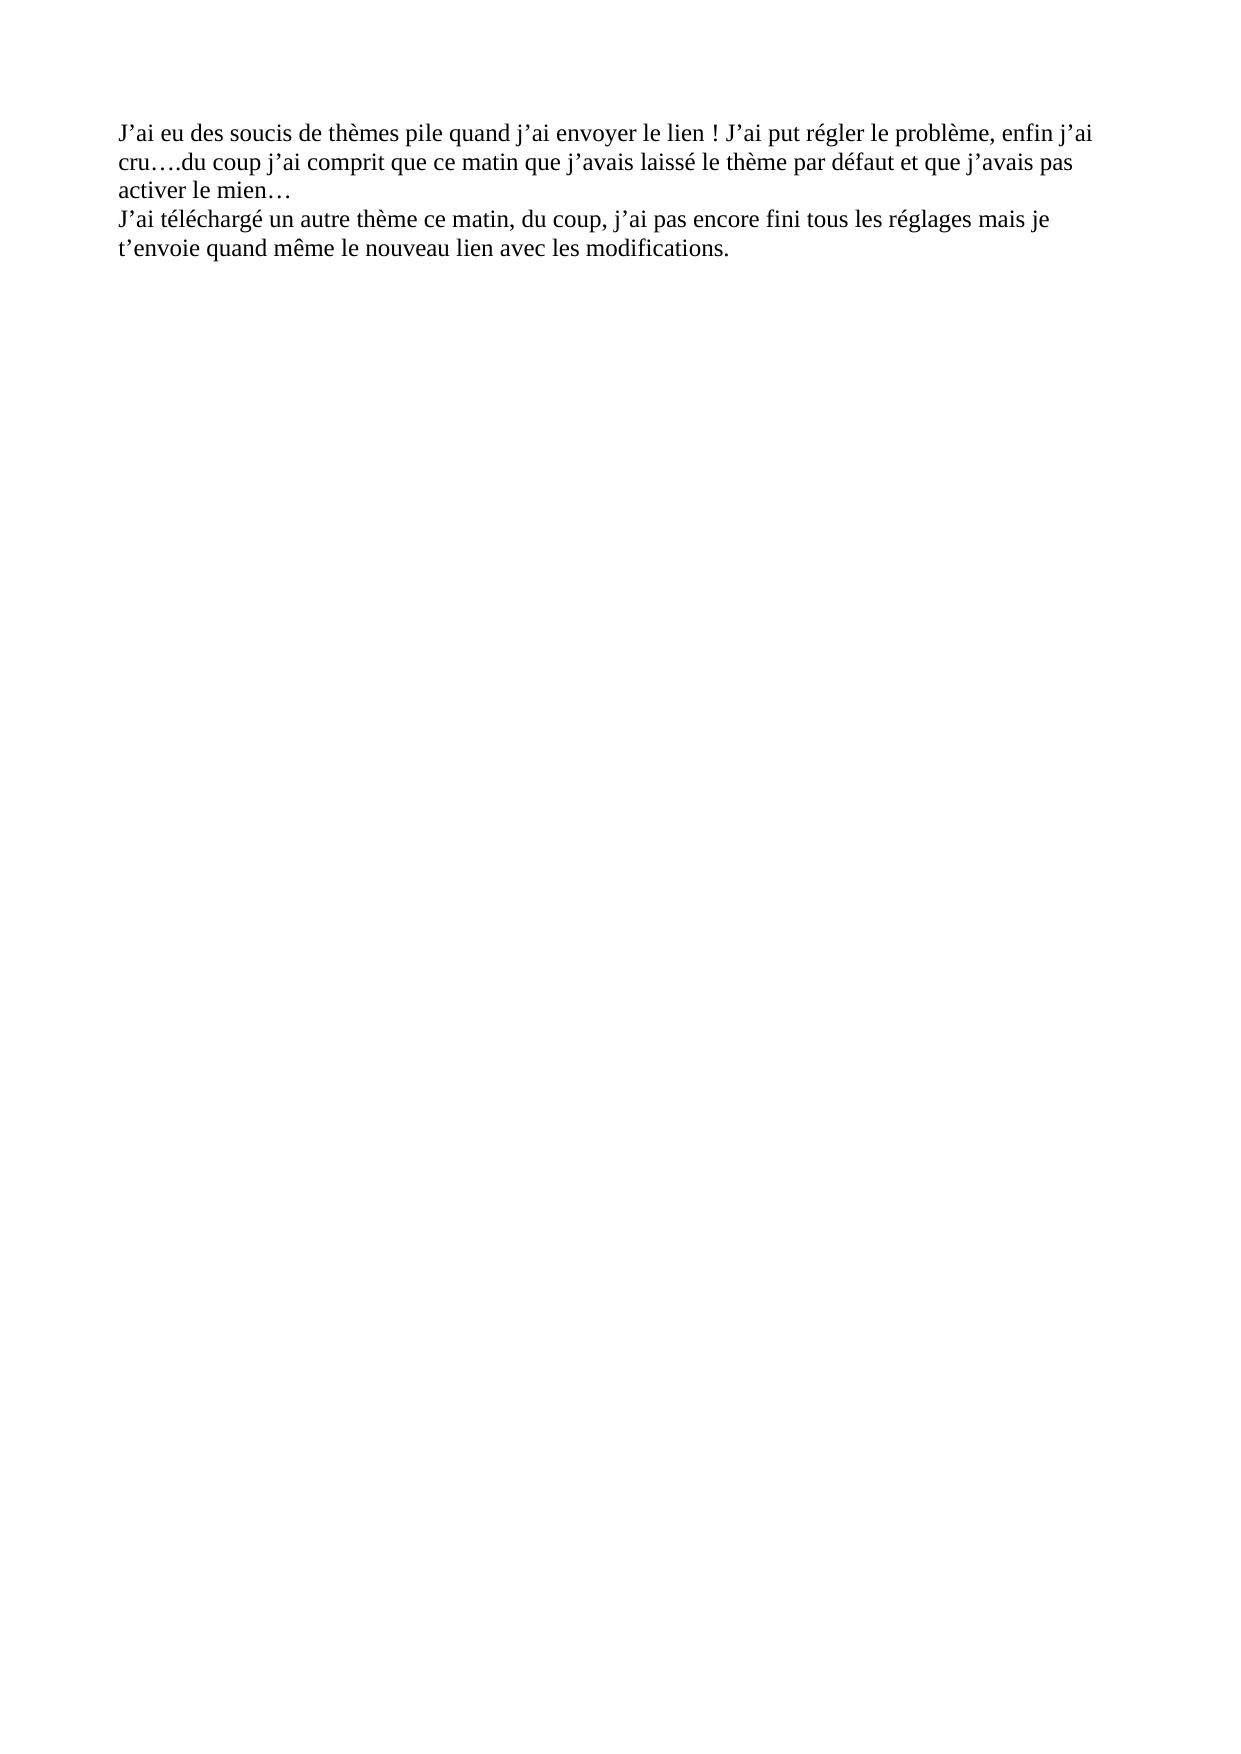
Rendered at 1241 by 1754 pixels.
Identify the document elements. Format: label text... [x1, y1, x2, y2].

text J’ai téléchargé un autre thème ce matin, du coup, j’ai pas encore fini tous les réglages mais je t’envoie quand même le nouveau lien avec les modifications. [118, 204, 1122, 262]
text J’ai eu des soucis de thèmes pile quand j’ai envoyer le lien ! J’ai put régler le problème, enfin j’ai cru….du coup j’ai comprit que ce matin que j’avais laissé le thème par défaut et que j’avais pas activer le mien… [118, 118, 1122, 204]
